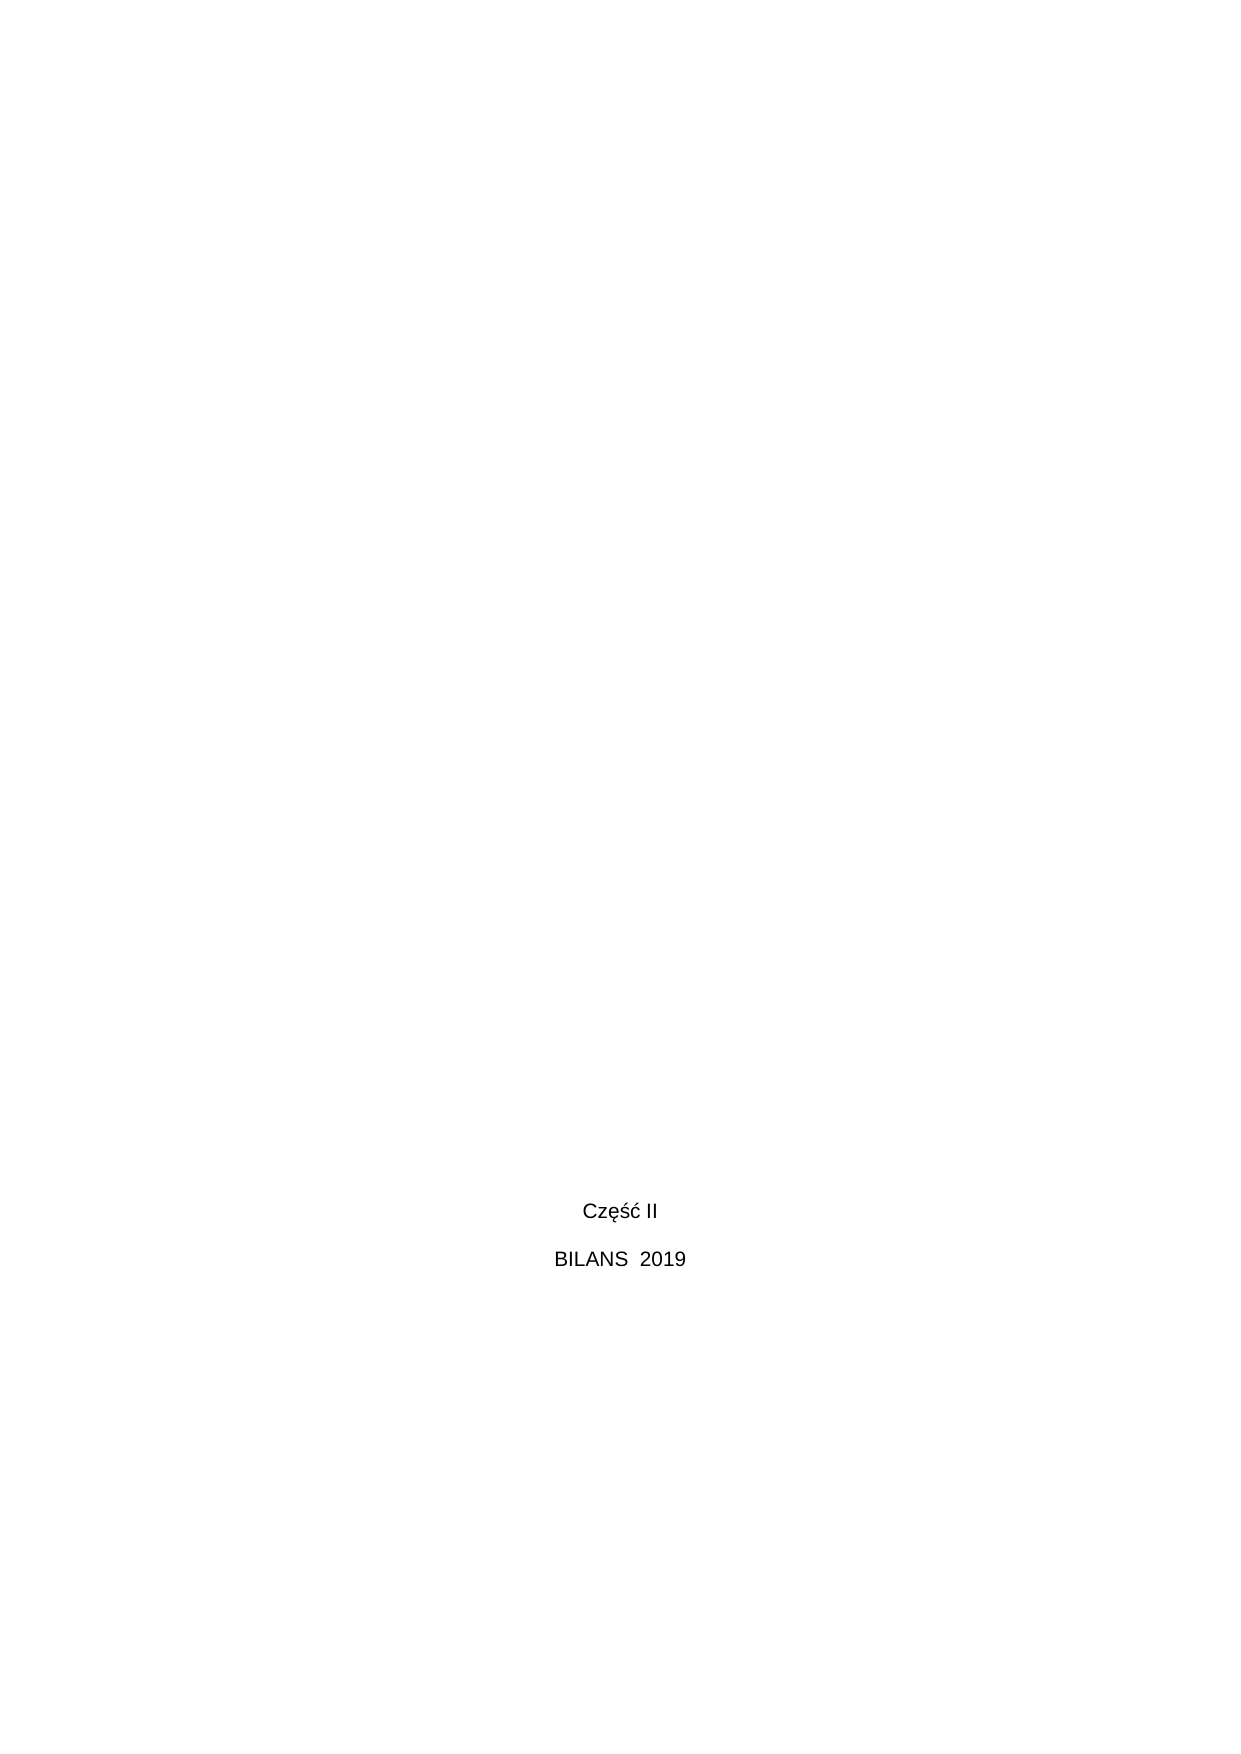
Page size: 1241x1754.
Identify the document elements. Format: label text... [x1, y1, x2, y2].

text BILANS 2019 [118, 1247, 1122, 1271]
text Część II [118, 1199, 1122, 1223]
